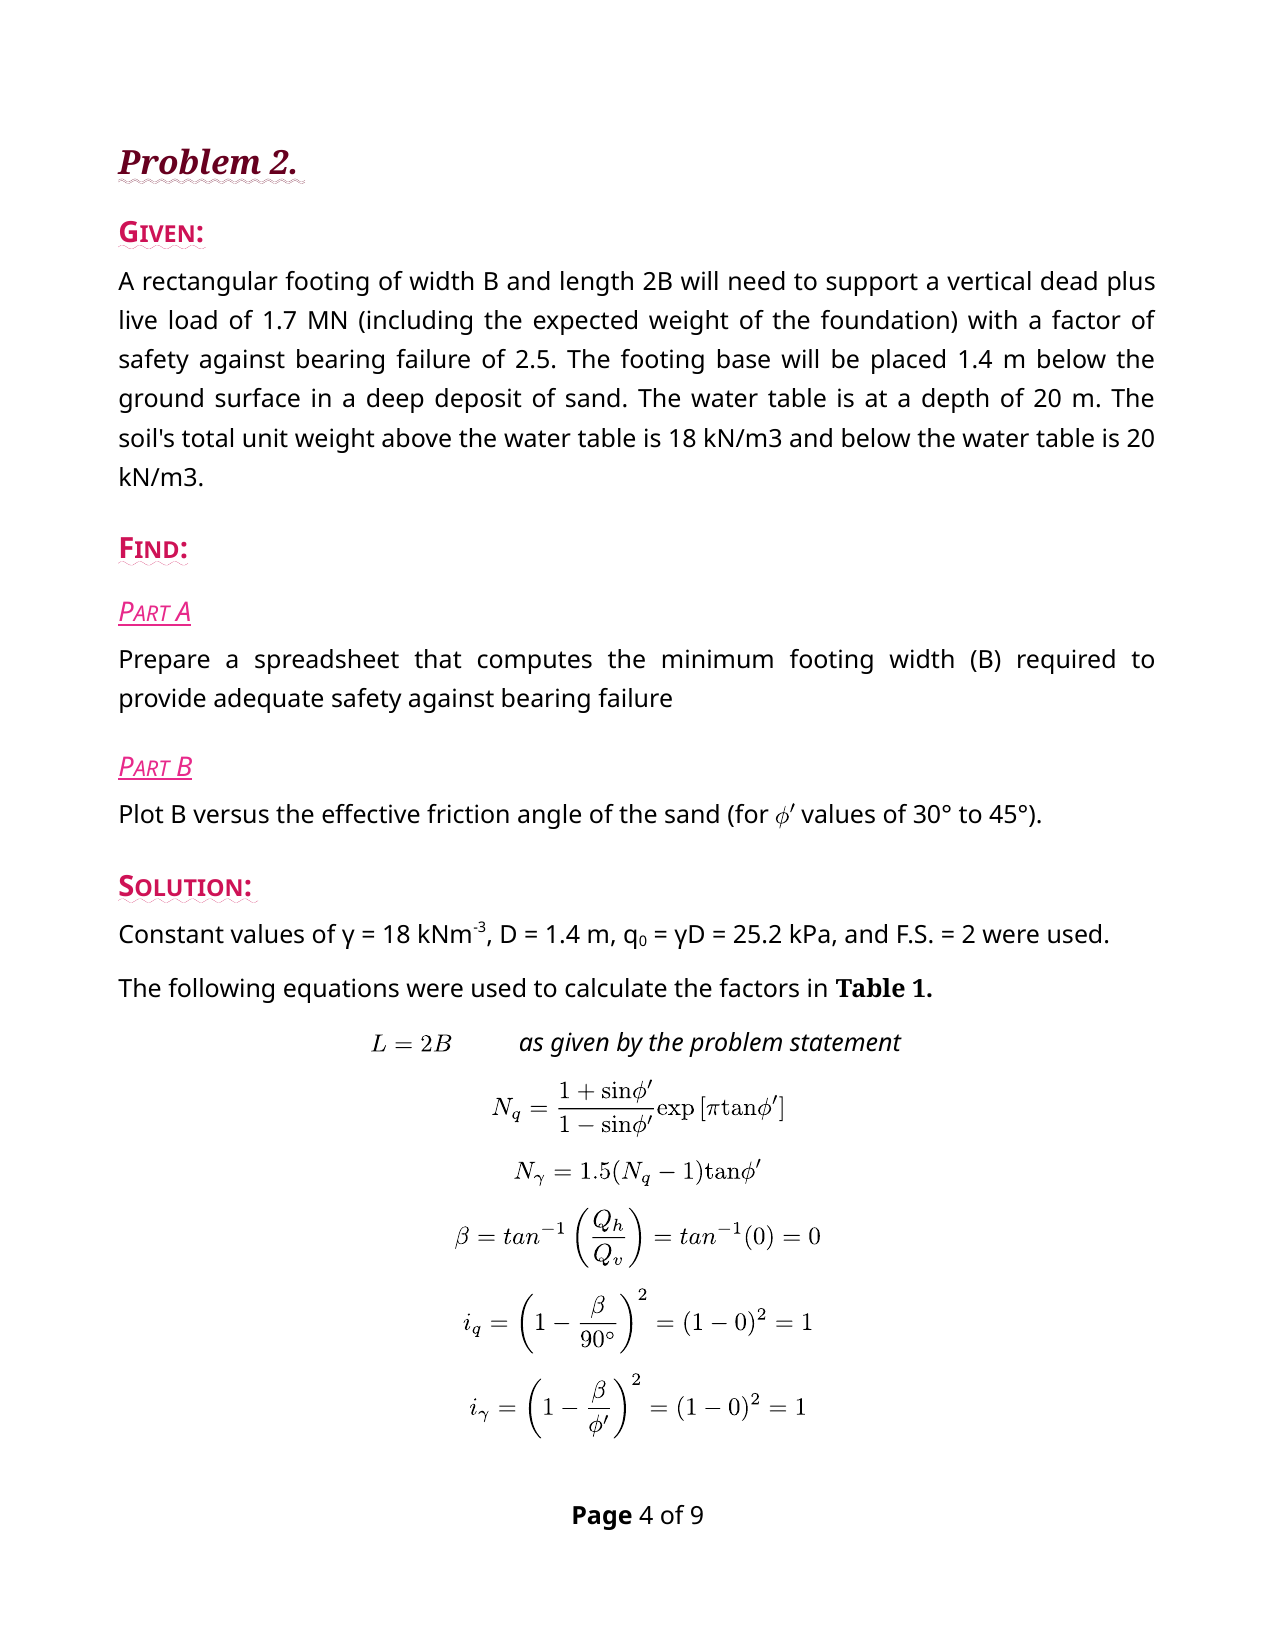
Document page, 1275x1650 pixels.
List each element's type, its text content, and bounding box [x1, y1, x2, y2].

text Plot B versus the effective friction angle of the sand (for values of 30° to 45°). [118, 797, 1157, 831]
subtitle Find: [118, 528, 1157, 567]
text Prepare a spreadsheet that computes the minimum footing width (B) required to provide adequate safety against bearing failure [118, 642, 1157, 715]
subtitle Problem 2. [118, 139, 1157, 184]
text A rectangular footing of width B and length 2B will need to support a vertical dead plus live load of 1.7 MN (including the expected weight of the foundation) with a factor of safety against bearing failure of 2.5. The footing base will be placed 1.4 m below the ground surface in a deep deposit of sand. The water table is at a depth of 20 m. The soil's total unit weight above the water table is 18 kN/m3 and below the water table is 20 kN/m3. [118, 264, 1157, 493]
subtitle Part B [118, 747, 1157, 784]
subtitle Part A [118, 592, 1157, 629]
text as given by the problem statement [118, 1025, 1157, 1059]
text Constant values of γ = 18 kNm-3, D = 1.4 m, q0 = γD = 25.2 kPa, and F.S. = 2 were used. [118, 917, 1157, 951]
text The following equations were used to calculate the factors in Table 1. [118, 971, 1157, 1005]
subtitle Solution: [118, 865, 1157, 905]
subtitle Given: [118, 211, 1157, 251]
